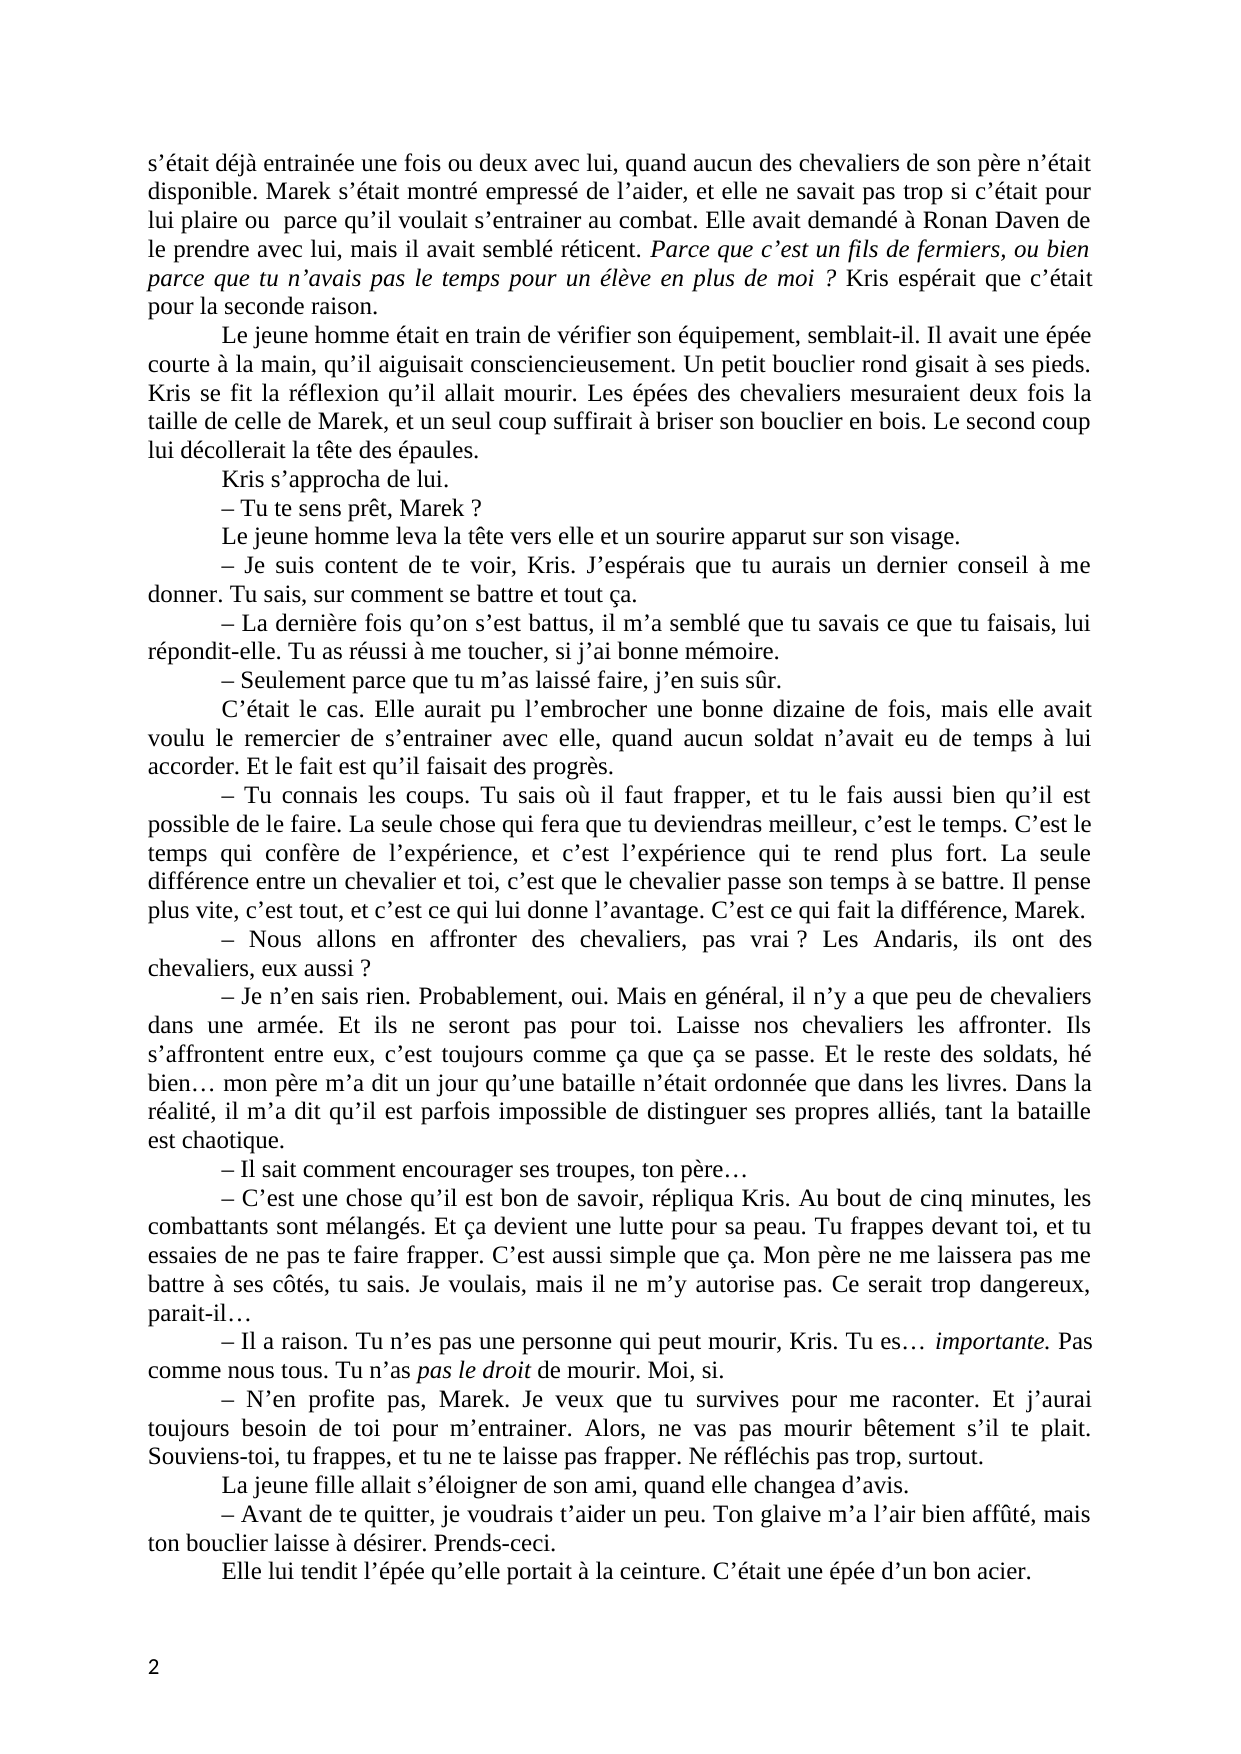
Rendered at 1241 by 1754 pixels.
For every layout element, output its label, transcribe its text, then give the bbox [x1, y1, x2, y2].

text Le jeune homme était en train de vérifier son équipement, semblait-il. Il avait une épée courte à la main, qu’il aiguisait consciencieusement. Un petit bouclier rond gisait à ses pieds. Kris se fit la réflexion qu’il allait mourir. Les épées des chevaliers mesuraient deux fois la taille de celle de Marek, et un seul coup suffirait à briser son bouclier en bois. Le second coup lui décollerait la tête des épaules. [148, 320, 1093, 464]
text – La dernière fois qu’on s’est battus, il m’a semblé que tu savais ce que tu faisais, lui répondit-elle. Tu as réussi à me toucher, si j’ai bonne mémoire. [148, 608, 1093, 665]
text Kris s’approcha de lui. [148, 464, 1093, 493]
text Elle lui tendit l’épée qu’elle portait à la ceinture. C’était une épée d’un bon acier. [148, 1556, 1093, 1585]
text – Il a raison. Tu n’es pas une personne qui peut mourir, Kris. Tu es… importante. Pas comme nous tous. Tu n’as pas le droit de mourir. Moi, si. [148, 1326, 1093, 1384]
text – Il sait comment encourager ses troupes, ton père… [148, 1154, 1093, 1183]
text C’était le cas. Elle aurait pu l’embrocher une bonne dizaine de fois, mais elle avait voulu le remercier de s’entrainer avec elle, quand aucun soldat n’avait eu de temps à lui accorder. Et le fait est qu’il faisait des progrès. [148, 694, 1093, 780]
text – Je n’en sais rien. Probablement, oui. Mais en général, il n’y a que peu de chevaliers dans une armée. Et ils ne seront pas pour toi. Laisse nos chevaliers les affronter. Ils s’affrontent entre eux, c’est toujours comme ça que ça se passe. Et le reste des soldats, hé bien… mon père m’a dit un jour qu’une bataille n’était ordonnée que dans les livres. Dans la réalité, il m’a dit qu’il est parfois impossible de distinguer ses propres alliés, tant la bataille est chaotique. [148, 981, 1093, 1154]
text Le jeune homme leva la tête vers elle et un sourire apparut sur son visage. [148, 521, 1093, 550]
text – Tu te sens prêt, Marek ? [148, 493, 1093, 521]
text – Seulement parce que tu m’as laissé faire, j’en suis sûr. [148, 665, 1093, 694]
text s’était déjà entrainée une fois ou deux avec lui, quand aucun des chevaliers de son père n’était disponible. Marek s’était montré empressé de l’aider, et elle ne savait pas trop si c’était pour lui plaire ou parce qu’il voulait s’entrainer au combat. Elle avait demandé à Ronan Daven de le prendre avec lui, mais il avait semblé réticent. Parce que c’est un fils de fermiers, ou bien parce que tu n’avais pas le temps pour un élève en plus de moi ? Kris espérait que c’était pour la seconde raison. [148, 148, 1093, 320]
text La jeune fille allait s’éloigner de son ami, quand elle changea d’avis. [148, 1470, 1093, 1499]
text – Tu connais les coups. Tu sais où il faut frapper, et tu le fais aussi bien qu’il est possible de le faire. La seule chose qui fera que tu deviendras meilleur, c’est le temps. C’est le temps qui confère de l’expérience, et c’est l’expérience qui te rend plus fort. La seule différence entre un chevalier et toi, c’est que le chevalier passe son temps à se battre. Il pense plus vite, c’est tout, et c’est ce qui lui donne l’avantage. C’est ce qui fait la différence, Marek. [148, 780, 1093, 924]
text – Nous allons en affronter des chevaliers, pas vrai ? Les Andaris, ils ont des chevaliers, eux aussi ? [148, 924, 1093, 981]
text – N’en profite pas, Marek. Je veux que tu survives pour me raconter. Et j’aurai toujours besoin de toi pour m’entrainer. Alors, ne vas pas mourir bêtement s’il te plait. Souviens-toi, tu frappes, et tu ne te laisse pas frapper. Ne réfléchis pas trop, surtout. [148, 1384, 1093, 1470]
text – C’est une chose qu’il est bon de savoir, répliqua Kris. Au bout de cinq minutes, les combattants sont mélangés. Et ça devient une lutte pour sa peau. Tu frappes devant toi, et tu essaies de ne pas te faire frapper. C’est aussi simple que ça. Mon père ne me laissera pas me battre à ses côtés, tu sais. Je voulais, mais il ne m’y autorise pas. Ce serait trop dangereux, parait-il… [148, 1183, 1093, 1326]
text – Je suis content de te voir, Kris. J’espérais que tu aurais un dernier conseil à me donner. Tu sais, sur comment se battre et tout ça. [148, 550, 1093, 608]
text – Avant de te quitter, je voudrais t’aider un peu. Ton glaive m’a l’air bien affûté, mais ton bouclier laisse à désirer. Prends-ceci. [148, 1499, 1093, 1556]
